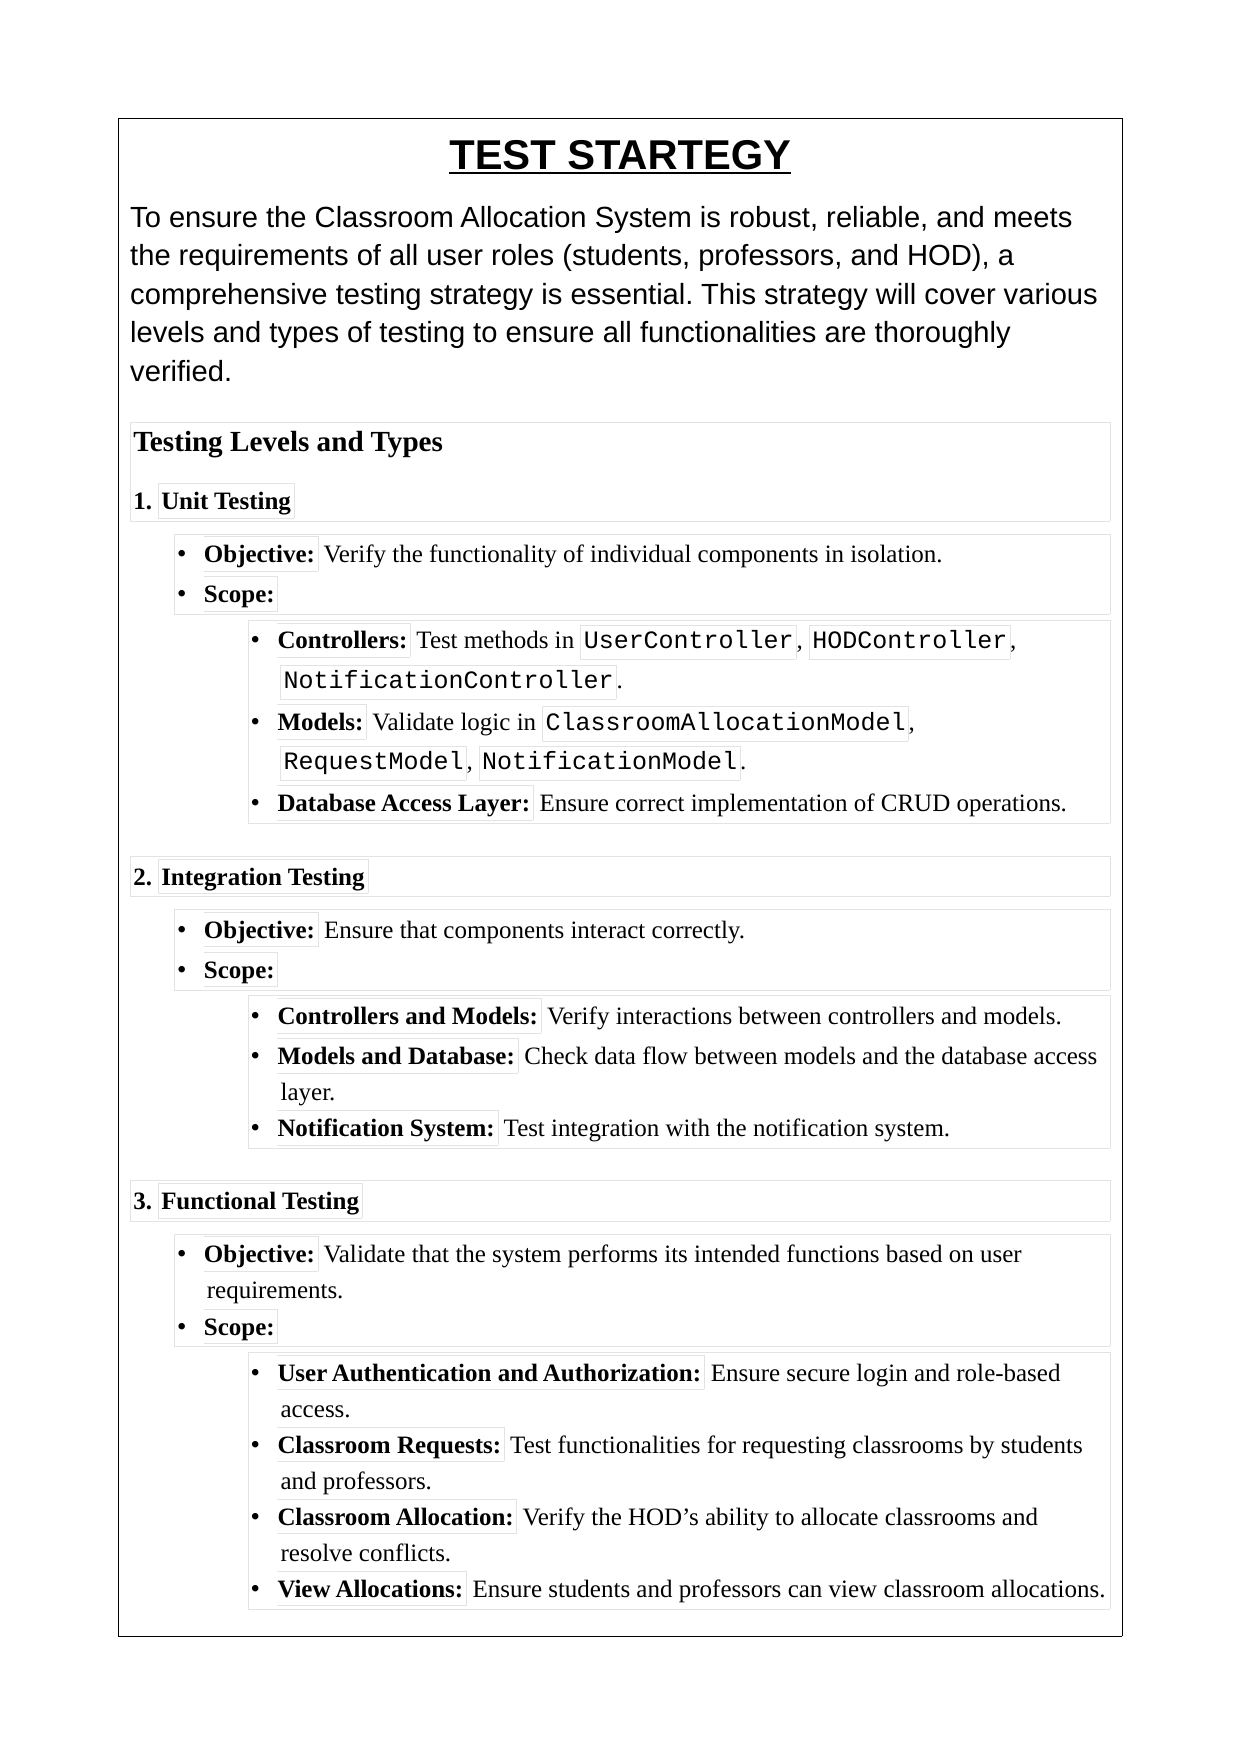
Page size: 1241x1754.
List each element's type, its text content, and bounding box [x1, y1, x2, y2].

list Classroom Allocation: Verify the HOD’s ability to allocate classrooms and resolve conflicts. [249, 1496, 1110, 1567]
list Scope: [175, 949, 1110, 990]
list Models: Validate logic in ClassroomAllocationModel, RequestModel, NotificationModel. [249, 701, 1110, 780]
list Controllers: Test methods in UserController, HODController, NotificationController. [249, 621, 1110, 699]
list Objective: Validate that the system performs its intended functions based on user requirements. [175, 1235, 1110, 1304]
list Scope: [175, 573, 1110, 614]
subtitle 3. Functional Testing [131, 1181, 1110, 1221]
list Classroom Requests: Test functionalities for requesting classrooms by students and professors. [249, 1424, 1110, 1494]
list Controllers and Models: Verify interactions between controllers and models. [249, 996, 1110, 1033]
list Scope: [175, 1306, 1110, 1346]
list User Authentication and Authorization: Ensure secure login and role-based access. [249, 1353, 1110, 1422]
subtitle 1. Unit Testing [131, 480, 1110, 521]
text To ensure the Classroom Allocation System is robust, reliable, and meets the requirements of all user roles (students, professors, and HOD), a comprehensive testing strategy is essential. This strategy will cover various levels and types of testing to ensure all functionalities are thoroughly verified. [130, 200, 1110, 387]
subtitle 2. Integration Testing [131, 857, 1110, 896]
list Objective: Verify the functionality of individual components in isolation. [175, 535, 1110, 571]
list Objective: Ensure that components interact correctly. [175, 910, 1110, 947]
list View Allocations: Ensure students and professors can view classroom allocations. [249, 1568, 1110, 1609]
list Database Access Layer: Ensure correct implementation of CRUD operations. [249, 782, 1110, 823]
list Models and Database: Check data flow between models and the database access layer. [249, 1035, 1110, 1106]
subtitle Testing Levels and Types [131, 423, 1110, 458]
text TEST STARTEGY [130, 130, 1110, 178]
list Notification System: Test integration with the notification system. [249, 1107, 1110, 1148]
